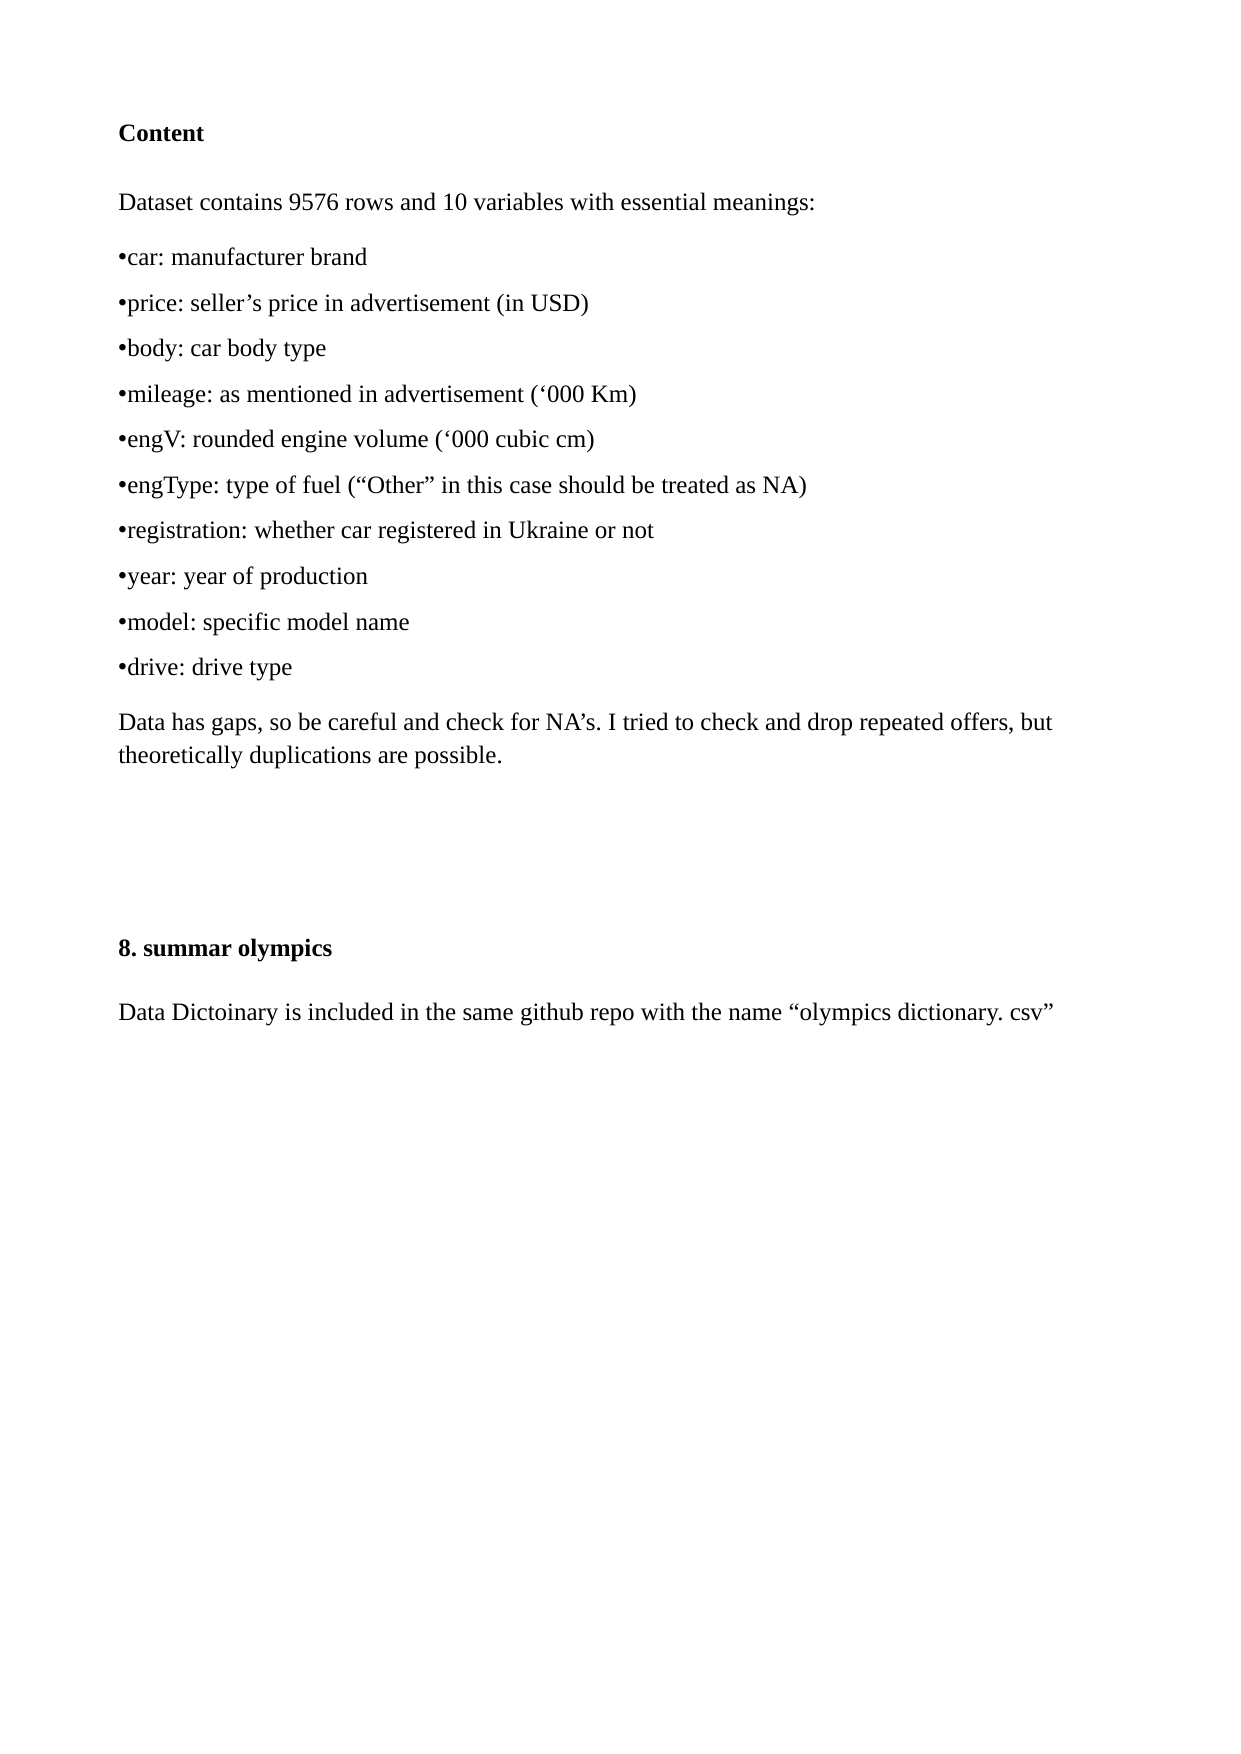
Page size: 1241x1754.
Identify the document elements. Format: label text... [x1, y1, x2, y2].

list year: year of production [118, 561, 1122, 590]
list car: manufacturer brand [118, 242, 1122, 271]
text Data Dictoinary is included in the same github repo with the name “olympics dictionary. csv” [118, 997, 1122, 1026]
list drive: drive type [118, 652, 1122, 681]
list body: car body type [118, 333, 1122, 362]
list mileage: as mentioned in advertisement (‘000 Km) [118, 379, 1122, 408]
list price: seller’s price in advertisement (in USD) [118, 288, 1122, 317]
list engV: rounded engine volume (‘000 cubic cm) [118, 424, 1122, 453]
list engType: type of fuel (“Other” in this case should be treated as NA) [118, 470, 1122, 499]
list registration: whether car registered in Ukraine or not [118, 516, 1122, 544]
list model: specific model name [118, 607, 1122, 635]
text Data has gaps, so be careful and check for NA’s. I tried to check and drop repeated offers, but theoretically duplications are possible. [118, 707, 1122, 769]
text 8. summar olympics [118, 933, 1122, 962]
subtitle Content [118, 118, 1122, 147]
text Dataset contains 9576 rows and 10 variables with essential meanings: [118, 187, 1122, 216]
